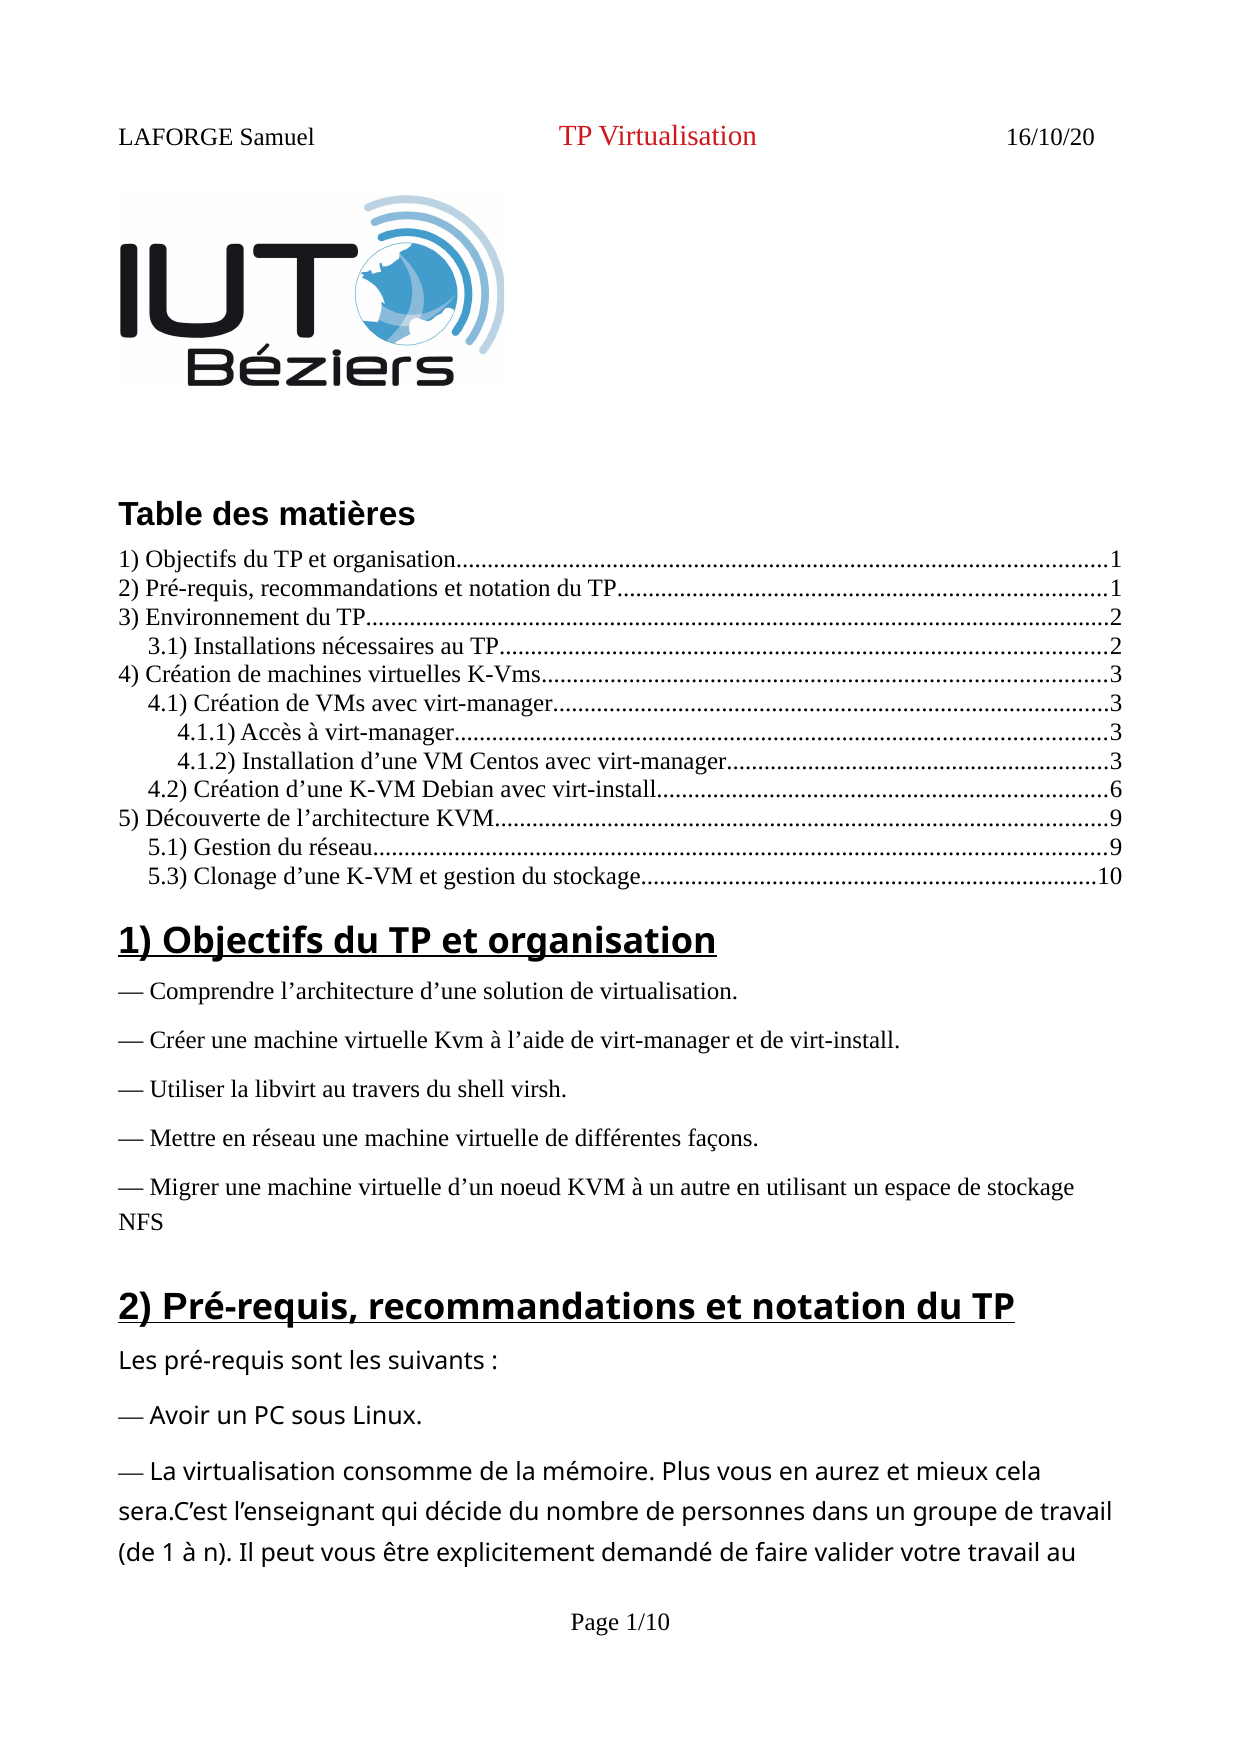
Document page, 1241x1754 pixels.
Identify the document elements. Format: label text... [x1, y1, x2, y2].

text 4.1.1) Accès à virt-manager 3 [177, 717, 1122, 746]
text 3) Environnement du TP 2 [118, 602, 1122, 631]
text 4.1) Création de VMs avec virt-manager 3 [148, 688, 1122, 717]
text — Mettre en réseau une machine virtuelle de différentes façons. [118, 1123, 1122, 1152]
text 1) Objectifs du TP et organisation 1 [118, 544, 1122, 573]
text 5) Découverte de l’architecture KVM 9 [118, 803, 1122, 832]
text — Créer une machine virtuelle Kvm à l’aide de virt-manager et de virt-install. [118, 1025, 1122, 1054]
subtitle 2) Pré-requis, recommandations et notation du TP [118, 1281, 1122, 1330]
text 4) Création de machines virtuelles K-Vms 3 [118, 659, 1122, 688]
text — Avoir un PC sous Linux. [118, 1398, 1122, 1432]
text 3.1) Installations nécessaires au TP 2 [148, 631, 1122, 659]
text — Utiliser la libvirt au travers du shell virsh. [118, 1074, 1122, 1103]
text 5.3) Clonage d’une K-VM et gestion du stockage 10 [148, 861, 1122, 889]
text — Migrer une machine virtuelle d’un noeud KVM à un autre en utilisant un espace de stockage NFS [118, 1172, 1122, 1236]
text 4.1.2) Installation d’une VM Centos avec virt-manager 3 [177, 746, 1122, 774]
text 2) Pré-requis, recommandations et notation du TP 1 [118, 573, 1122, 602]
subtitle Table des matières [118, 494, 1122, 532]
picture [120, 195, 505, 387]
subtitle 1) Objectifs du TP et organisation [118, 914, 1122, 963]
text Les pré-requis sont les suivants : [118, 1342, 1122, 1376]
text — La virtualisation consomme de la mémoire. Plus vous en aurez et mieux cela sera.C’est l’enseignant qui décide du nombre de personnes dans un groupe de travail (de 1 à n). Il peut vous être explicitement demandé de faire valider votre travail au [118, 1453, 1122, 1569]
text 5.1) Gestion du réseau 9 [148, 832, 1122, 861]
text — Comprendre l’architecture d’une solution de virtualisation. [118, 976, 1122, 1005]
text 4.2) Création d’une K-VM Debian avec virt-install 6 [148, 774, 1122, 803]
